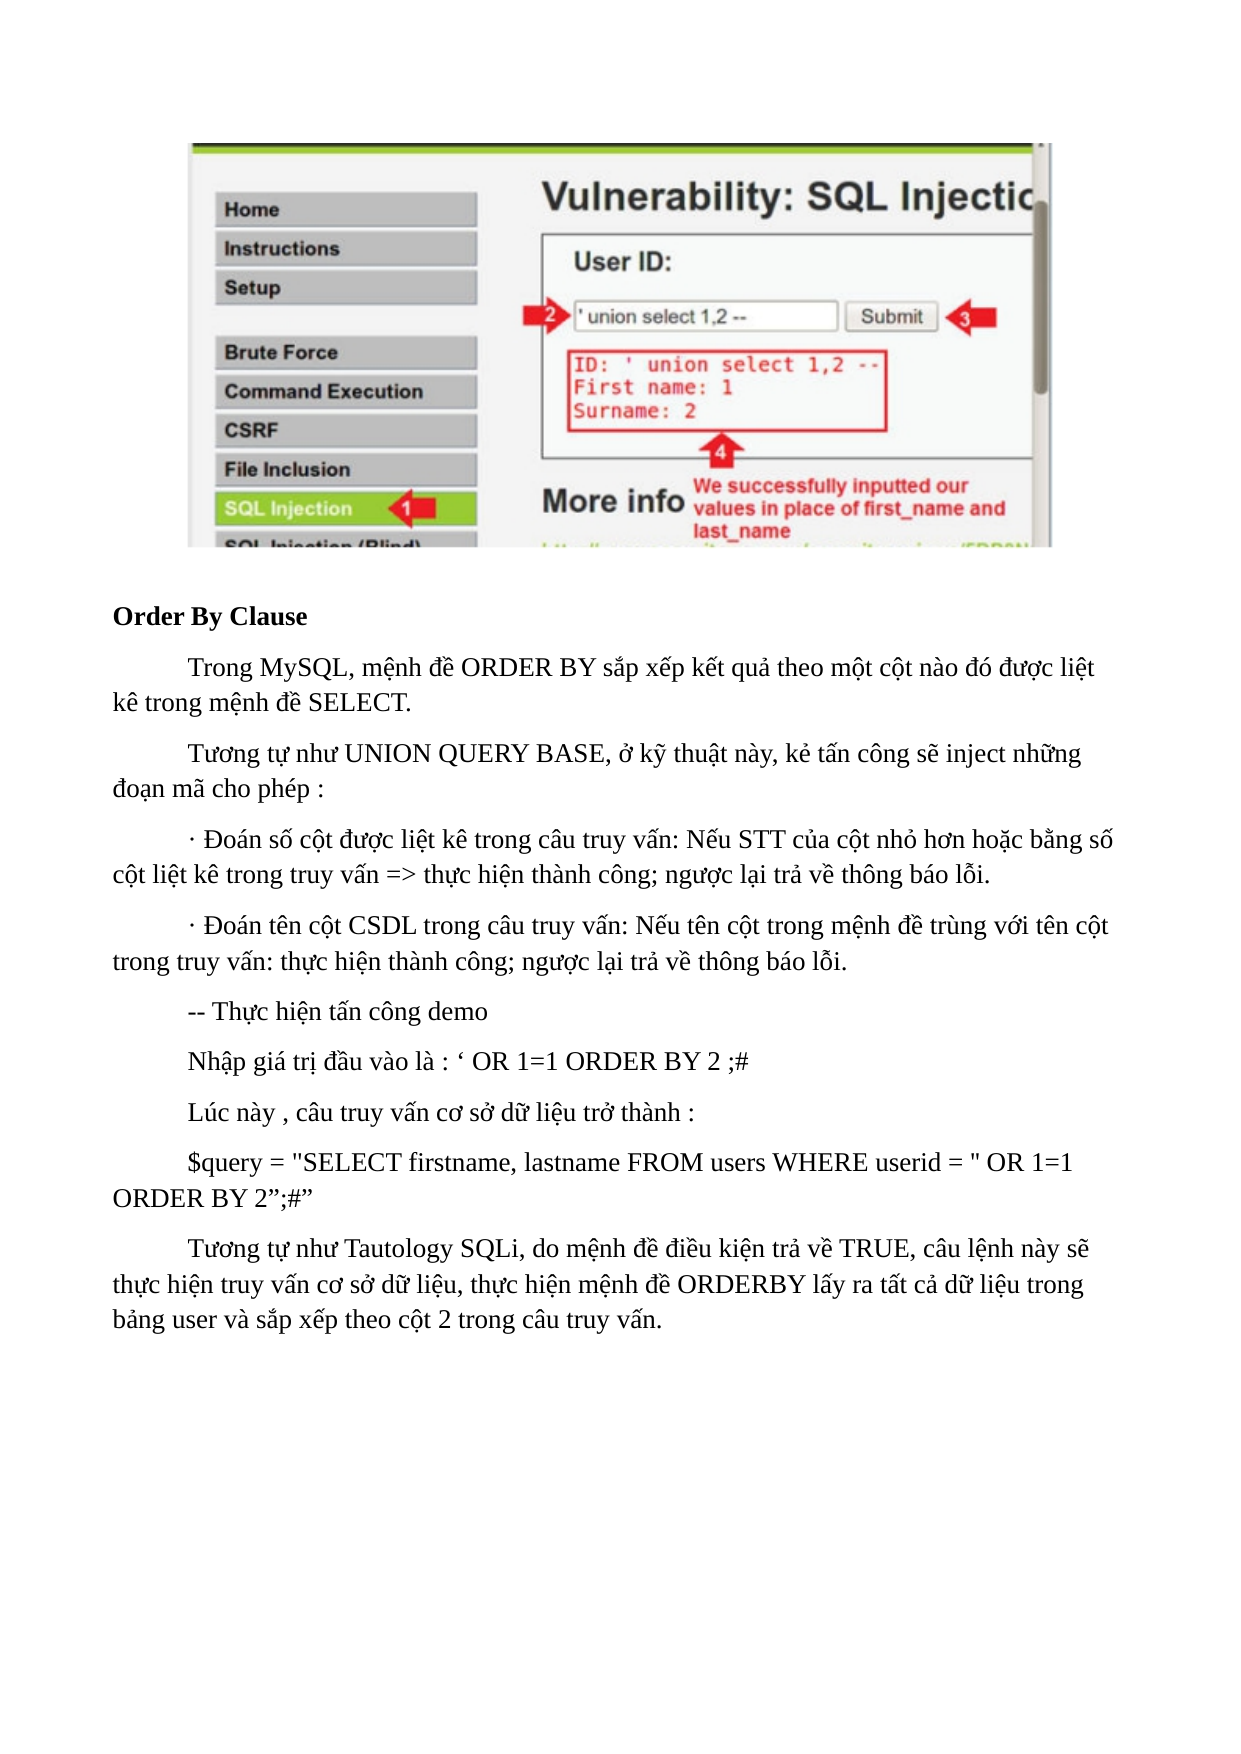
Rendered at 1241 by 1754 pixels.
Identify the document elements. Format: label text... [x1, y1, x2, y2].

text Tương tự như UNION QUERY BASE, ở kỹ thuật này, kẻ tấn công sẽ inject những đoạn mã cho phép : [112, 737, 1122, 804]
text $query = "SELECT firstname, lastname FROM users WHERE userid = '' OR 1=1 ORDER BY 2”;#” [112, 1146, 1122, 1213]
text Trong MySQL, mệnh đề ORDER BY sắp xếp kết quả theo một cột nào đó được liệt kê trong mệnh đề SELECT. [112, 651, 1122, 718]
text · Đoán số cột được liệt kê trong câu truy vấn: Nếu STT của cột nhỏ hơn hoặc bằng số cột liệt kê trong truy vấn => thực hiện thành công; ngược lại trả về thông báo lỗi. [112, 823, 1122, 890]
text -- Thực hiện tấn công demo [112, 995, 1122, 1026]
text Nhập giá trị đầu vào là : ‘ OR 1=1 ORDER BY 2 ;# [112, 1045, 1122, 1076]
text · Đoán tên cột CSDL trong câu truy vấn: Nếu tên cột trong mệnh đề trùng với tên cột trong truy vấn: thực hiện thành công; ngược lại trả về thông báo lỗi. [112, 909, 1122, 976]
text Order By Clause [112, 601, 1122, 632]
text Tương tự như Tautology SQLi, do mệnh đề điều kiện trả về TRUE, câu lệnh này sẽ thực hiện truy vấn cơ sở dữ liệu, thực hiện mệnh đề ORDERBY lấy ra tất cả dữ liệu trong bảng user và sắp xếp theo cột 2 trong câu truy vấn. [112, 1232, 1122, 1334]
text Lúc này , câu truy vấn cơ sở dữ liệu trở thành : [112, 1096, 1122, 1127]
